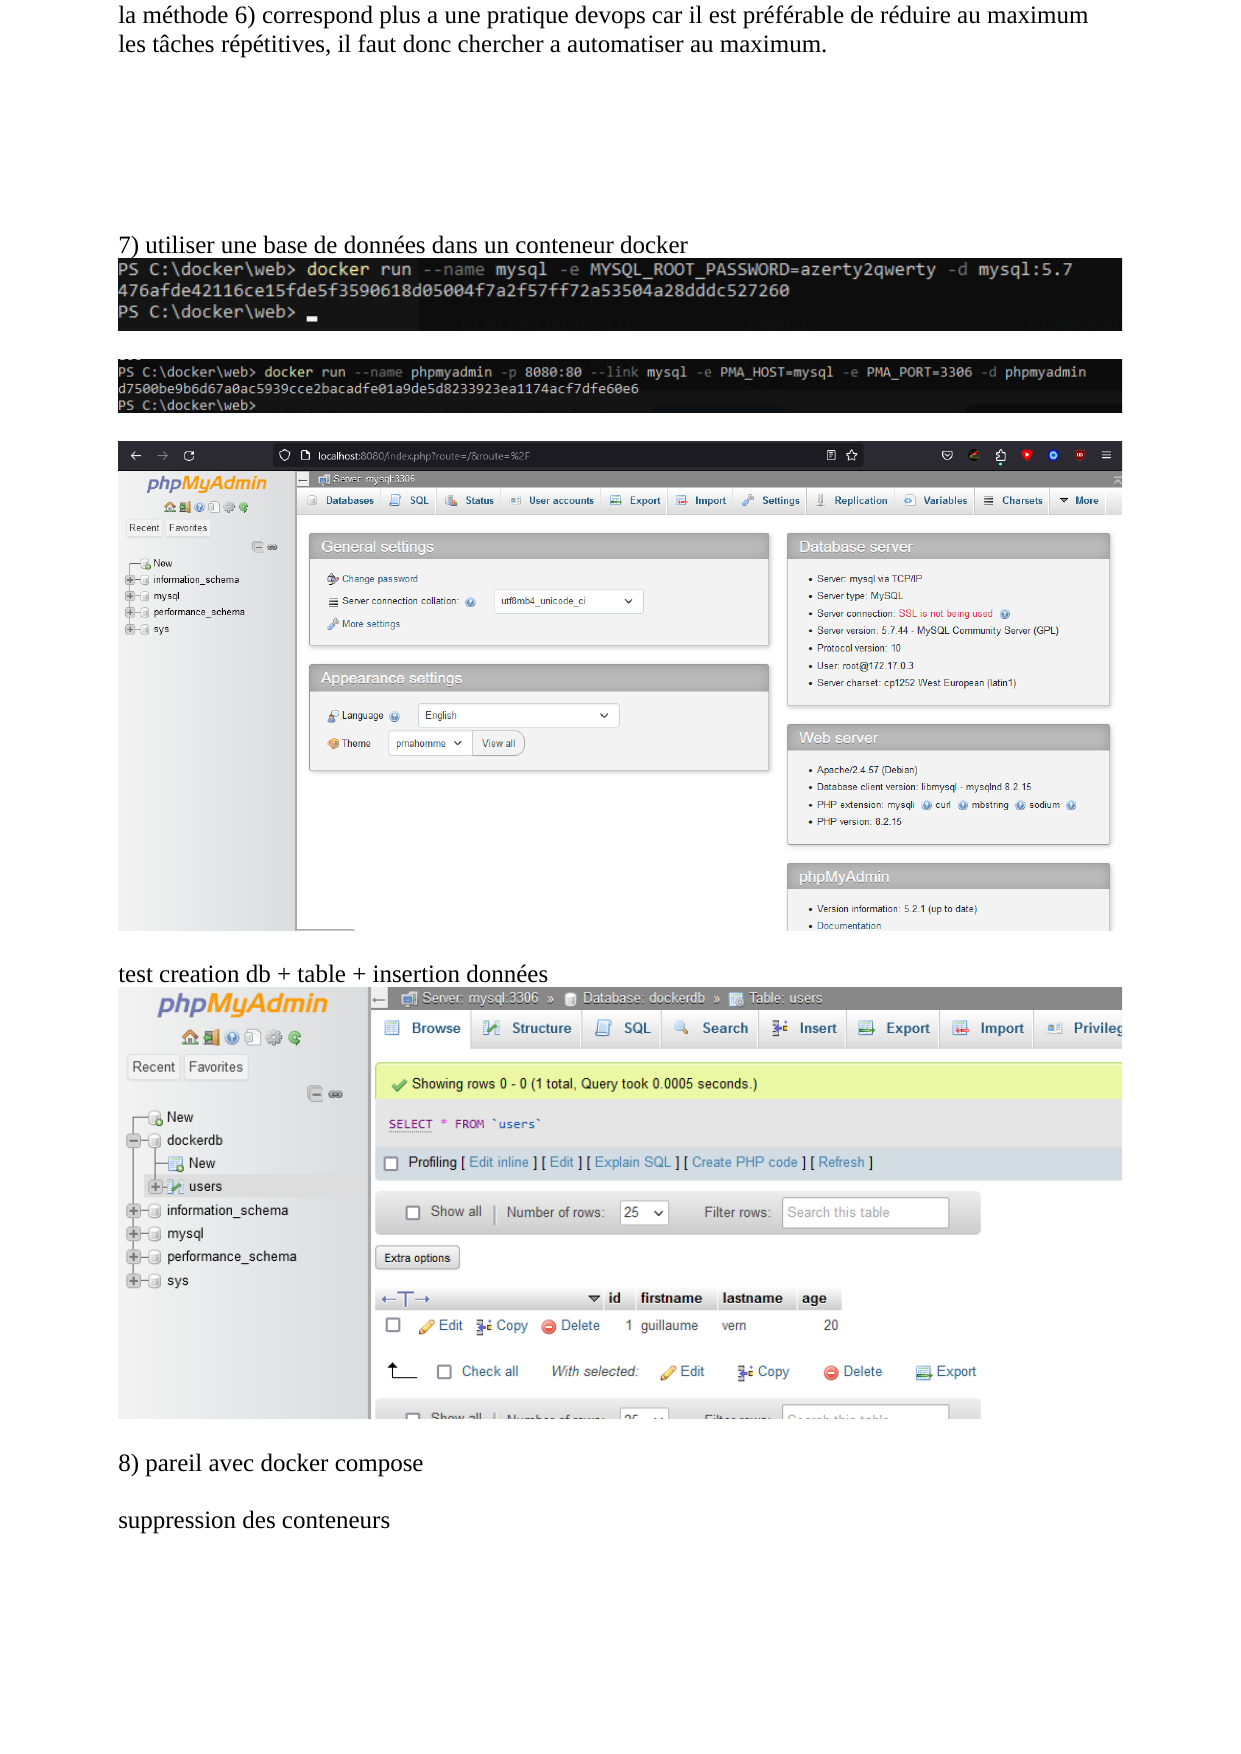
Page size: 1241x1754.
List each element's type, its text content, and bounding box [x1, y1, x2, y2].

text la méthode 6) correspond plus a une pratique devops car il est préférable de réduire au maximum les tâches répétitives, il faut donc chercher a automatiser au maximum. [118, 0, 1122, 57]
picture [118, 441, 1123, 931]
picture [118, 987, 1123, 1419]
text 8) pareil avec docker compose [118, 1448, 1122, 1476]
text suppression des conteneurs [118, 1505, 1122, 1534]
text test creation db + table + insertion données [118, 959, 1122, 987]
picture [118, 359, 1123, 413]
picture [118, 258, 1123, 331]
text 7) utiliser une base de données dans un conteneur docker [118, 230, 1122, 258]
